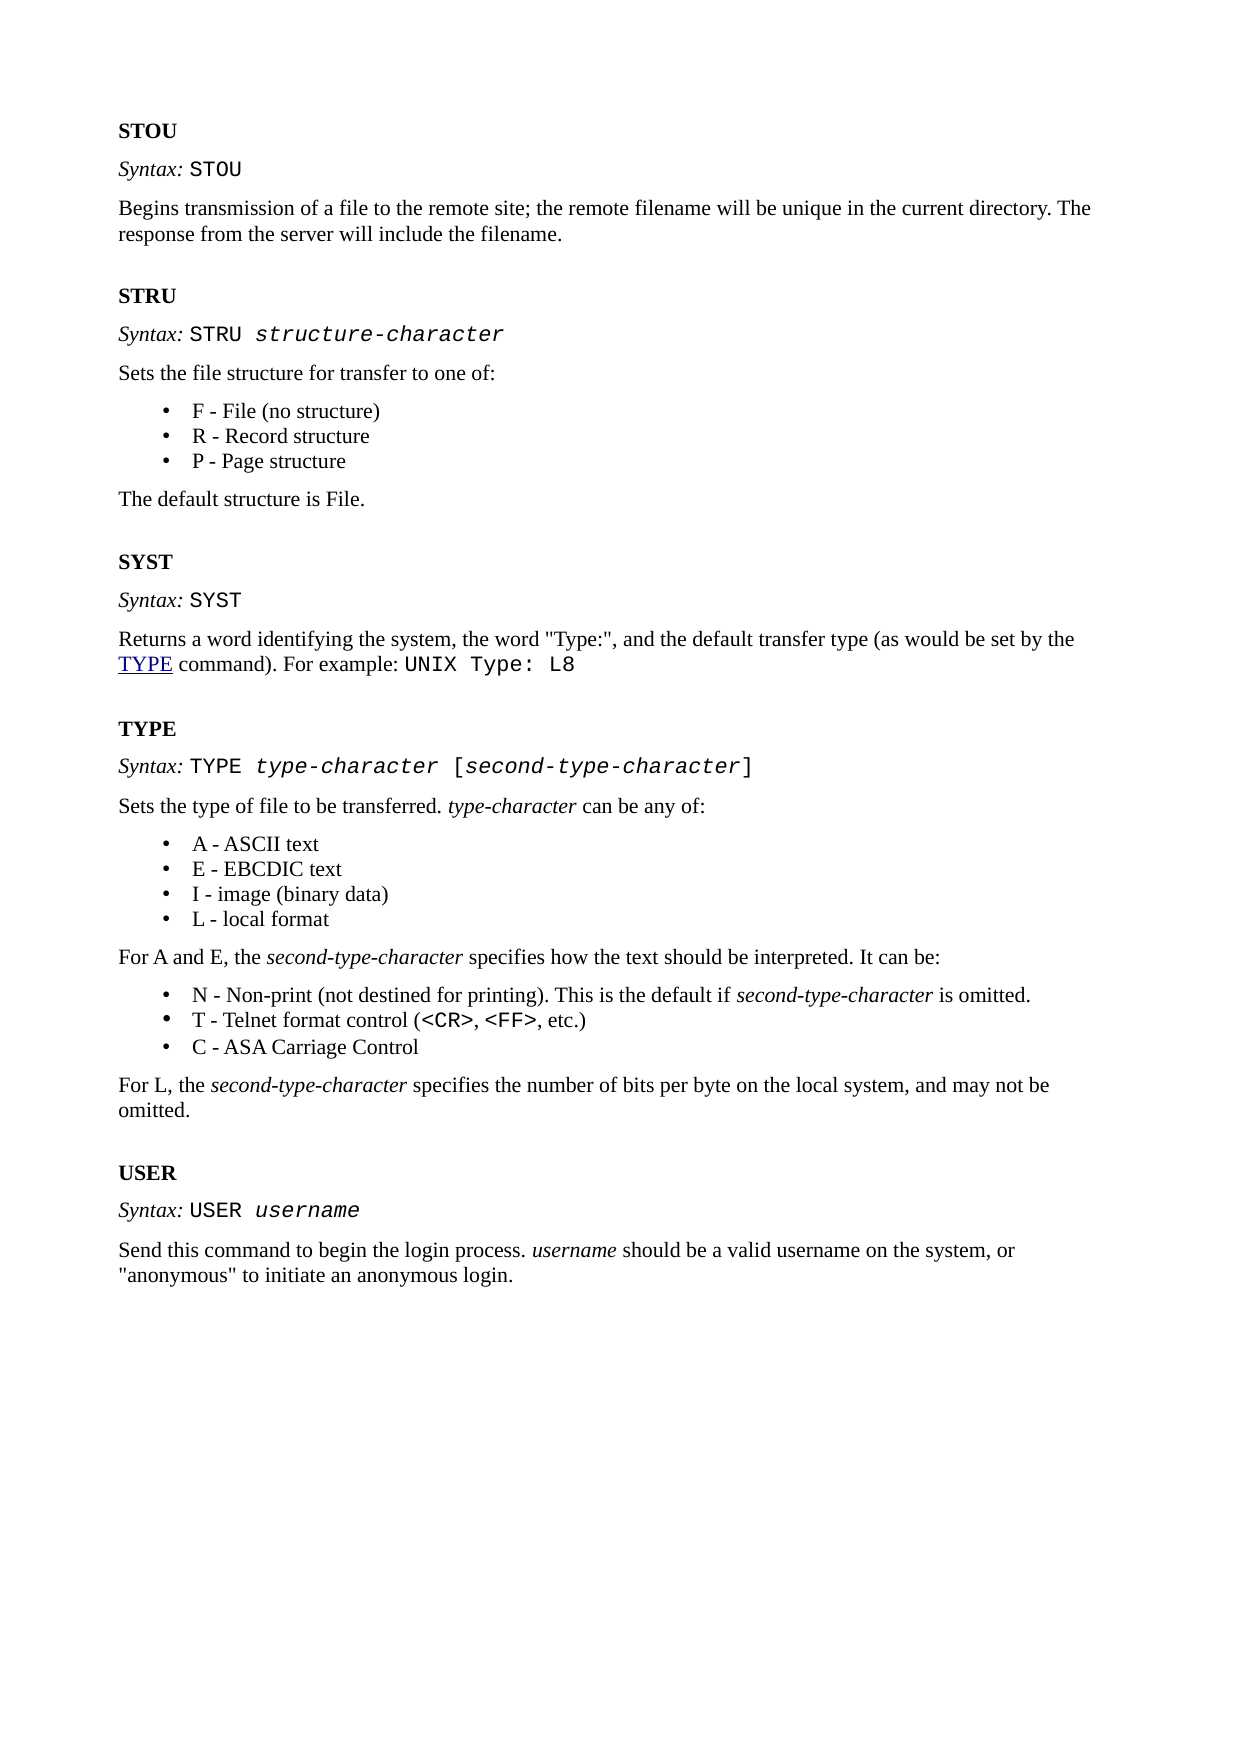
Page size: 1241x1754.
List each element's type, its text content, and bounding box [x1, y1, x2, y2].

subtitle STOU [118, 118, 1122, 143]
text Begins transmission of a file to the remote site; the remote filename will be unique in the current directory. The response from the server will include the filename. [118, 195, 1122, 246]
list L - local format [162, 906, 1122, 932]
text Syntax: SYST [118, 587, 1122, 614]
list A - ASCII text [162, 831, 1122, 856]
list F - File (no structure) [162, 398, 1122, 423]
list P - Page structure [162, 448, 1122, 474]
list N - Non-print (not destined for printing). This is the default if second-type-character is omitted. [162, 982, 1122, 1007]
list E - EBCDIC text [162, 856, 1122, 881]
list T - Telnet format control (<CR>, <FF>, etc.) [162, 1007, 1122, 1034]
text Send this command to begin the login process. username should be a valid username on the system, or "anonymous" to initiate an anonymous login. [118, 1237, 1122, 1287]
text Returns a word identifying the system, the word "Type:", and the default transfer type (as would be set by the TYPE command). For example: UNIX Type: L8 [118, 626, 1122, 678]
subtitle USER [118, 1159, 1122, 1185]
list I - image (binary data) [162, 881, 1122, 906]
subtitle SYST [118, 549, 1122, 574]
text Sets the file structure for transfer to one of: [118, 360, 1122, 386]
text Syntax: TYPE type-character [second-type-character] [118, 753, 1122, 781]
list R - Record structure [162, 423, 1122, 448]
subtitle TYPE [118, 716, 1122, 741]
text For L, the second-type-character specifies the number of bits per byte on the local system, and may not be omitted. [118, 1072, 1122, 1122]
text Syntax: USER username [118, 1197, 1122, 1224]
text Syntax: STOU [118, 156, 1122, 183]
text Sets the type of file to be transferred. type-character can be any of: [118, 793, 1122, 818]
text For A and E, the second-type-character specifies how the text should be interpreted. It can be: [118, 944, 1122, 969]
text Syntax: STRU structure-character [118, 321, 1122, 348]
list C - ASA Carriage Control [162, 1034, 1122, 1059]
text The default structure is File. [118, 486, 1122, 511]
subtitle STRU [118, 283, 1122, 308]
